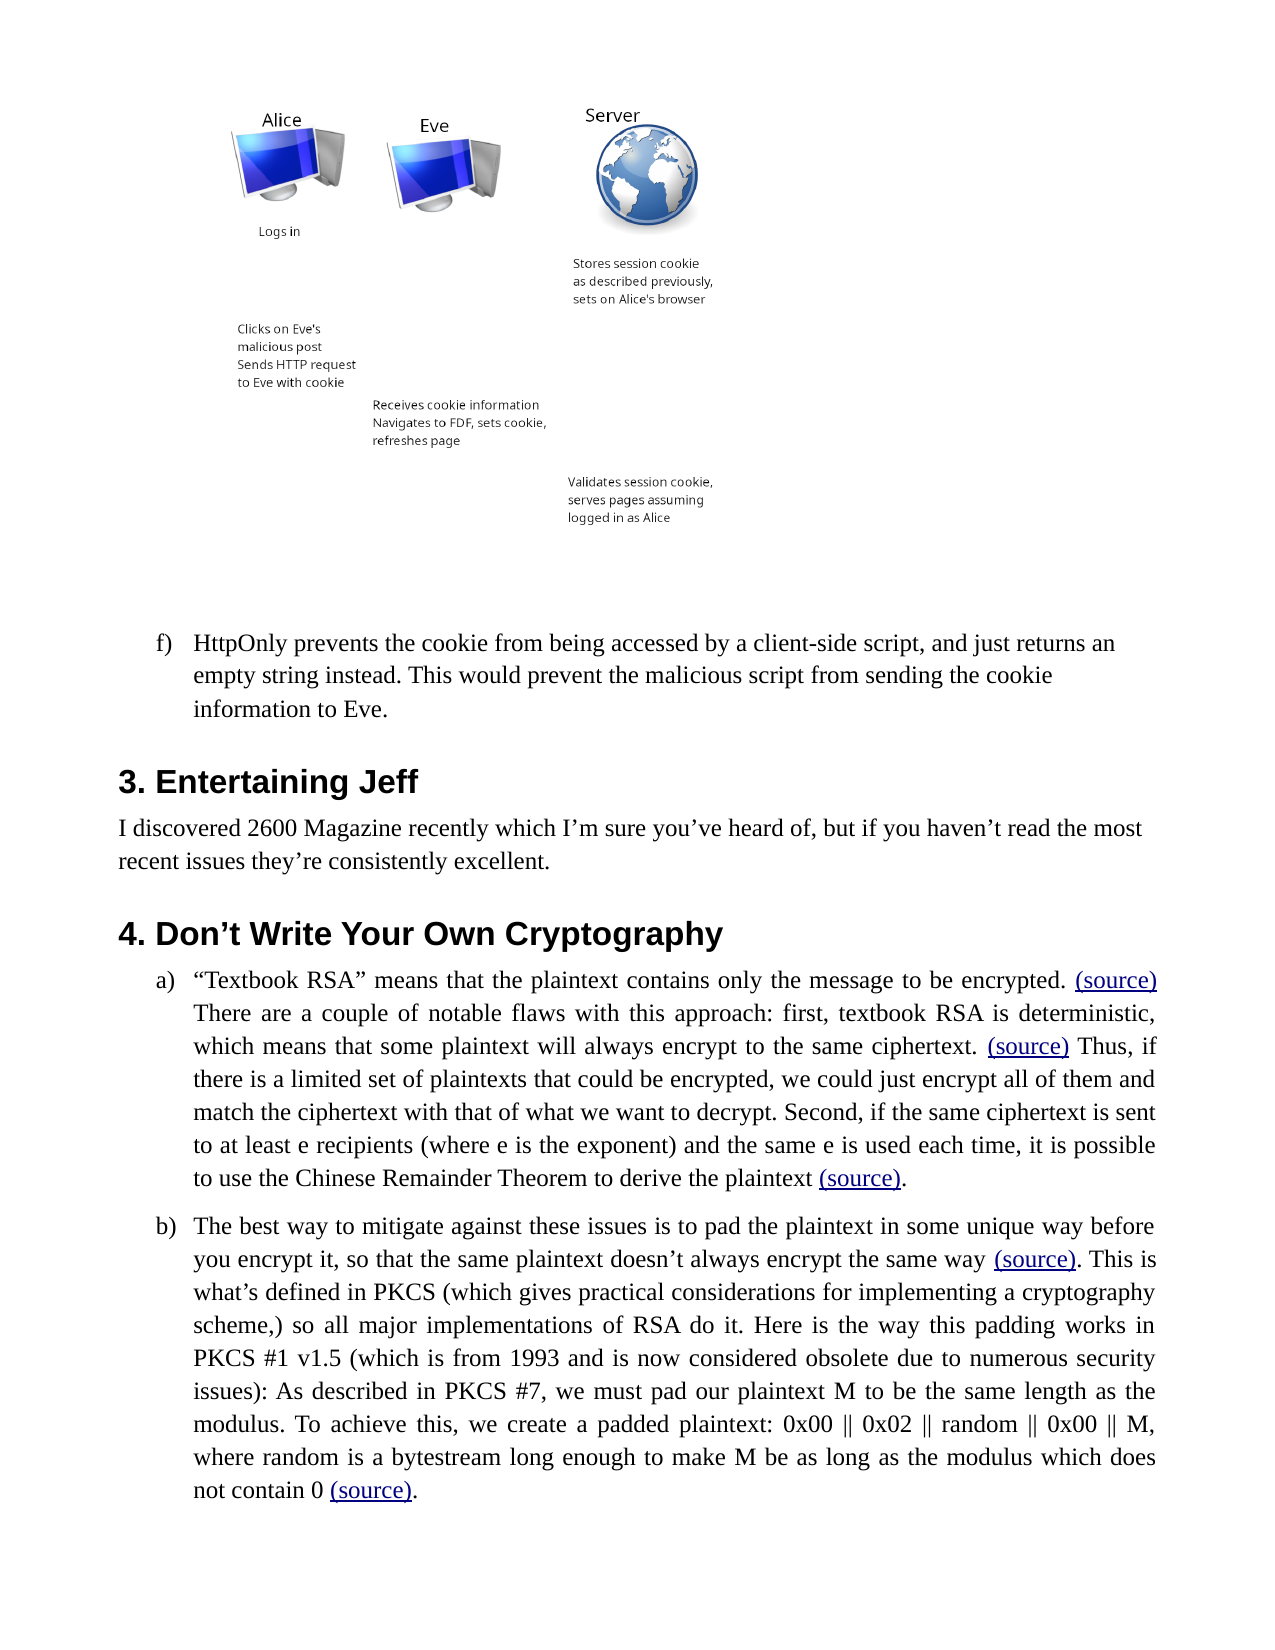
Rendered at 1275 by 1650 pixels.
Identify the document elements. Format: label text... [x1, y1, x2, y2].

list The best way to mitigate against these issues is to pad the plaintext in some unique way before you encrypt it, so that the same plaintext doesn’t always encrypt the same way (source). This is what’s defined in PKCS (which gives practical considerations for implementing a cryptography scheme,) so all major implementations of RSA do it. Here is the way this padding works in PKCS #1 v1.5 (which is from 1993 and is now considered obsolete due to numerous security issues): As described in PKCS #7, we must pad our plaintext M to be the same length as the modulus. To achieve this, we create a padded plaintext: 0x00 || 0x02 || random || 0x00 || M, where random is a bytestream long enough to make M be as long as the modulus which does not contain 0 (source). [156, 1211, 1157, 1504]
subtitle 4. Don’t Write Your Own Cryptography [118, 914, 1157, 953]
list “Textbook RSA” means that the plaintext contains only the message to be encrypted. (source) There are a couple of notable flaws with this approach: first, textbook RSA is deterministic, which means that some plaintext will always encrypt to the same ciphertext. (source) Thus, if there is a limited set of plaintexts that could be encrypted, we could just encrypt all of them and match the ciphertext with that of what we want to decrypt. Second, if the same ciphertext is sent to at least e recipients (where e is the exponent) and the same e is used each time, it is possible to use the Chinese Remainder Theorem to derive the plaintext (source). [156, 965, 1157, 1192]
list HttpOnly prevents the cookie from being accessed by a client-side script, and just returns an empty string instead. This would prevent the malicious script from sending the cookie information to Eve. [156, 118, 1157, 722]
text I discovered 2600 Magazine recently which I’m sure you’ve heard of, but if you haven’t read the most recent issues they’re consistently excellent. [118, 813, 1157, 875]
subtitle 3. Entertaining Jeff [118, 762, 1157, 801]
picture [204, 100, 728, 624]
